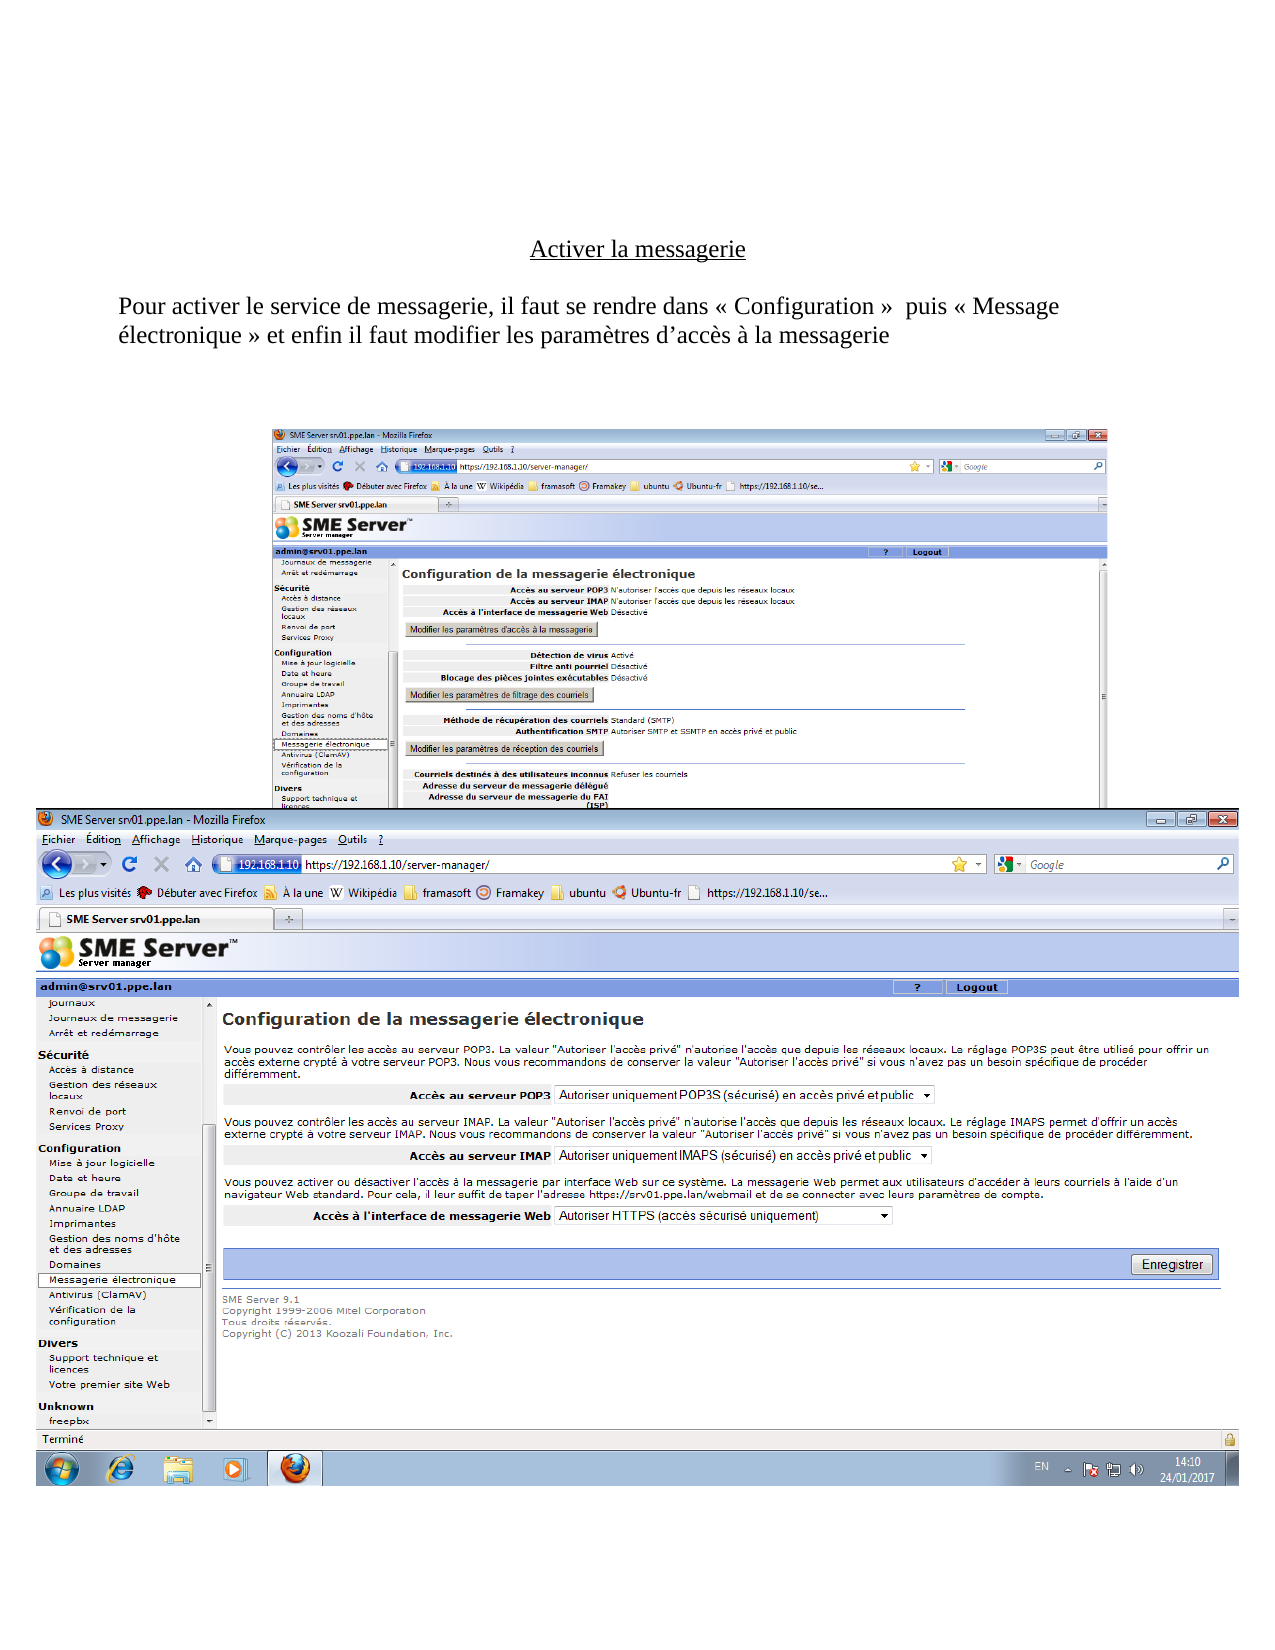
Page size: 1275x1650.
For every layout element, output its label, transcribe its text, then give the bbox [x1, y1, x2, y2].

text Activer la messagerie [118, 234, 1157, 263]
picture [36, 429, 1239, 1486]
text Pour activer le service de messagerie, il faut se rendre dans « Configuration » puis « Message électronique » et enfin il faut modifier les paramètres d’accès à la messagerie [118, 291, 1157, 349]
